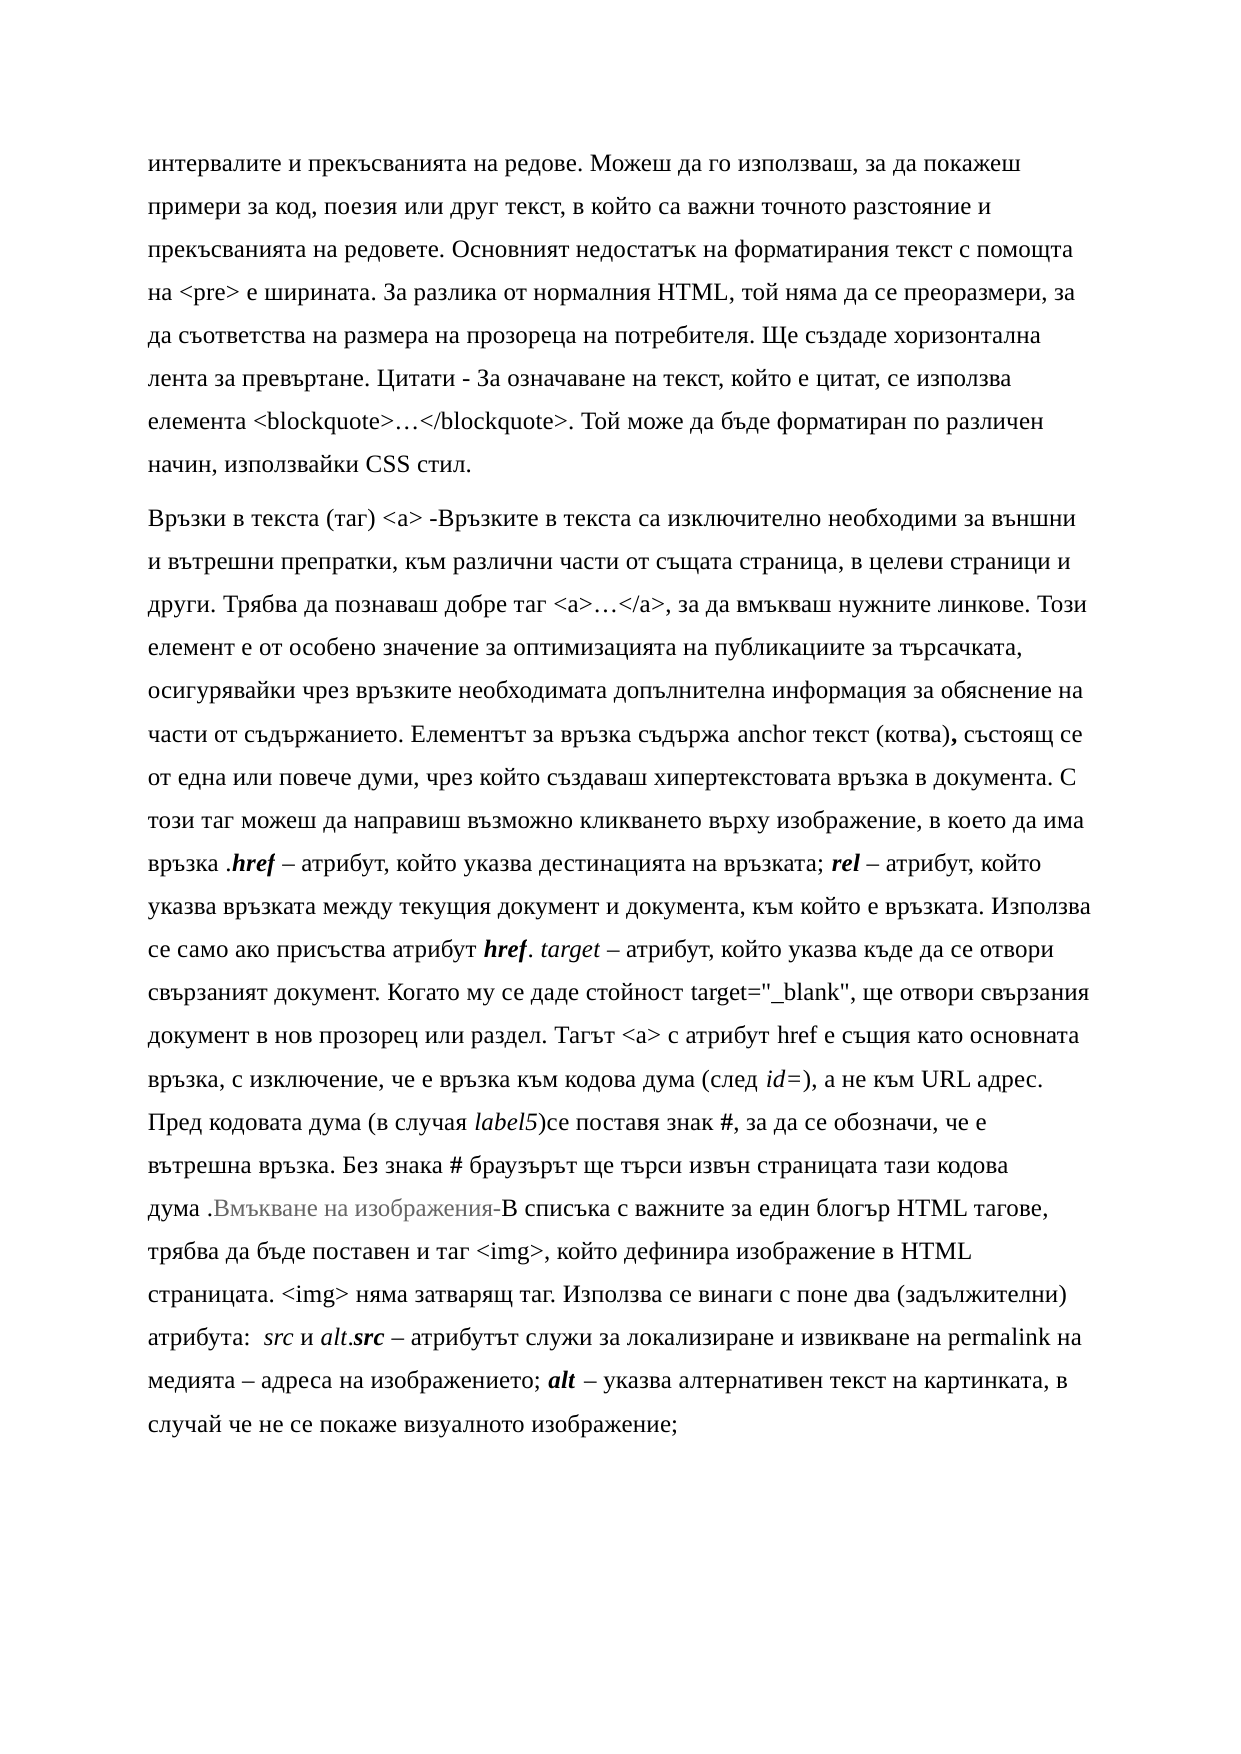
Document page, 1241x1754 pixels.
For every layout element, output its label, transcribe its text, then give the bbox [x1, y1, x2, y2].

text Връзки в текста (таг) <a> -Връзките в текста са изключително необходими за външни и вътрешни препратки, към различни части от същата страница, в целеви страници и дрyги. Трябва да познаваш добре таг <a>…</a>, за да вмъкваш нужните линкове. Този елемент е от особено значение за оптимизацията на публикациите за търсачката, осигурявайки чрез връзките необходимата допълнителна информация за обяснение на части от съдържанието. Елементът за връзка съдържа anchor текст (котва), състоящ се от една или повече думи, чрез който създаваш хипертекстовата връзка в документа. С този таг можеш да направиш възможно кликването върху изображение, в което да има връзка .href – атрибут, който указва дестинацията на връзката; rel – атрибут, който указва връзката между текущия документ и документа, към който е връзката. Използва се само ако присъства атрибут href. target – атрибут, който указва къде да се отвори свързаният документ. Когато му се даде стойност target="_blank", ще отвори свързания документ в нов прозорец или раздел. Тагът <a> с атрибут href е същия като основната връзка, с изключение, че е връзка към кодова дума (след id=), а не към URL адрес. Пред кодовата дума (в случая label5)се поставя знак #, за да се обозначи, че е вътрешна връзка. Без знака # браузърът ще търси извън страницата тази кодова дума .Вмъкване на изображения-В списъка с важните за един блогър HTML тагове, трябва да бъде поставен и таг <img>, който дефинира изображение в HTML страницата. <img> няма затварящ таг. Използва се винаги с поне два (задължителни) атрибута: src и alt.src – атрибутът служи за локализиране и извикване на permalink на медията – адреса на изображението; alt – указва алтернативен текст на картинката, в случай че не се покаже визуалното изображение; [148, 503, 1093, 1437]
text интервалите и прекъсванията на редове. Можеш да го използваш, за да покажеш примери за код, поезия или друг текст, в който са важни точното разстояние и прекъсванията на редовете. Основният недостатък на форматирания текст с помощта на <pre> е ширината. За разлика от нормалния HTML, той няма да се преоразмери, за да съответства на размера на прозореца на потребителя. Ще създаде хоризонтална лента за превъртане. Цитати - За означаване на текст, който е цитат, се използва елемента <blockquote>…</blockquote>. Той може да бъде форматиран по различен начин, използвайки CSS стил. [148, 148, 1093, 478]
